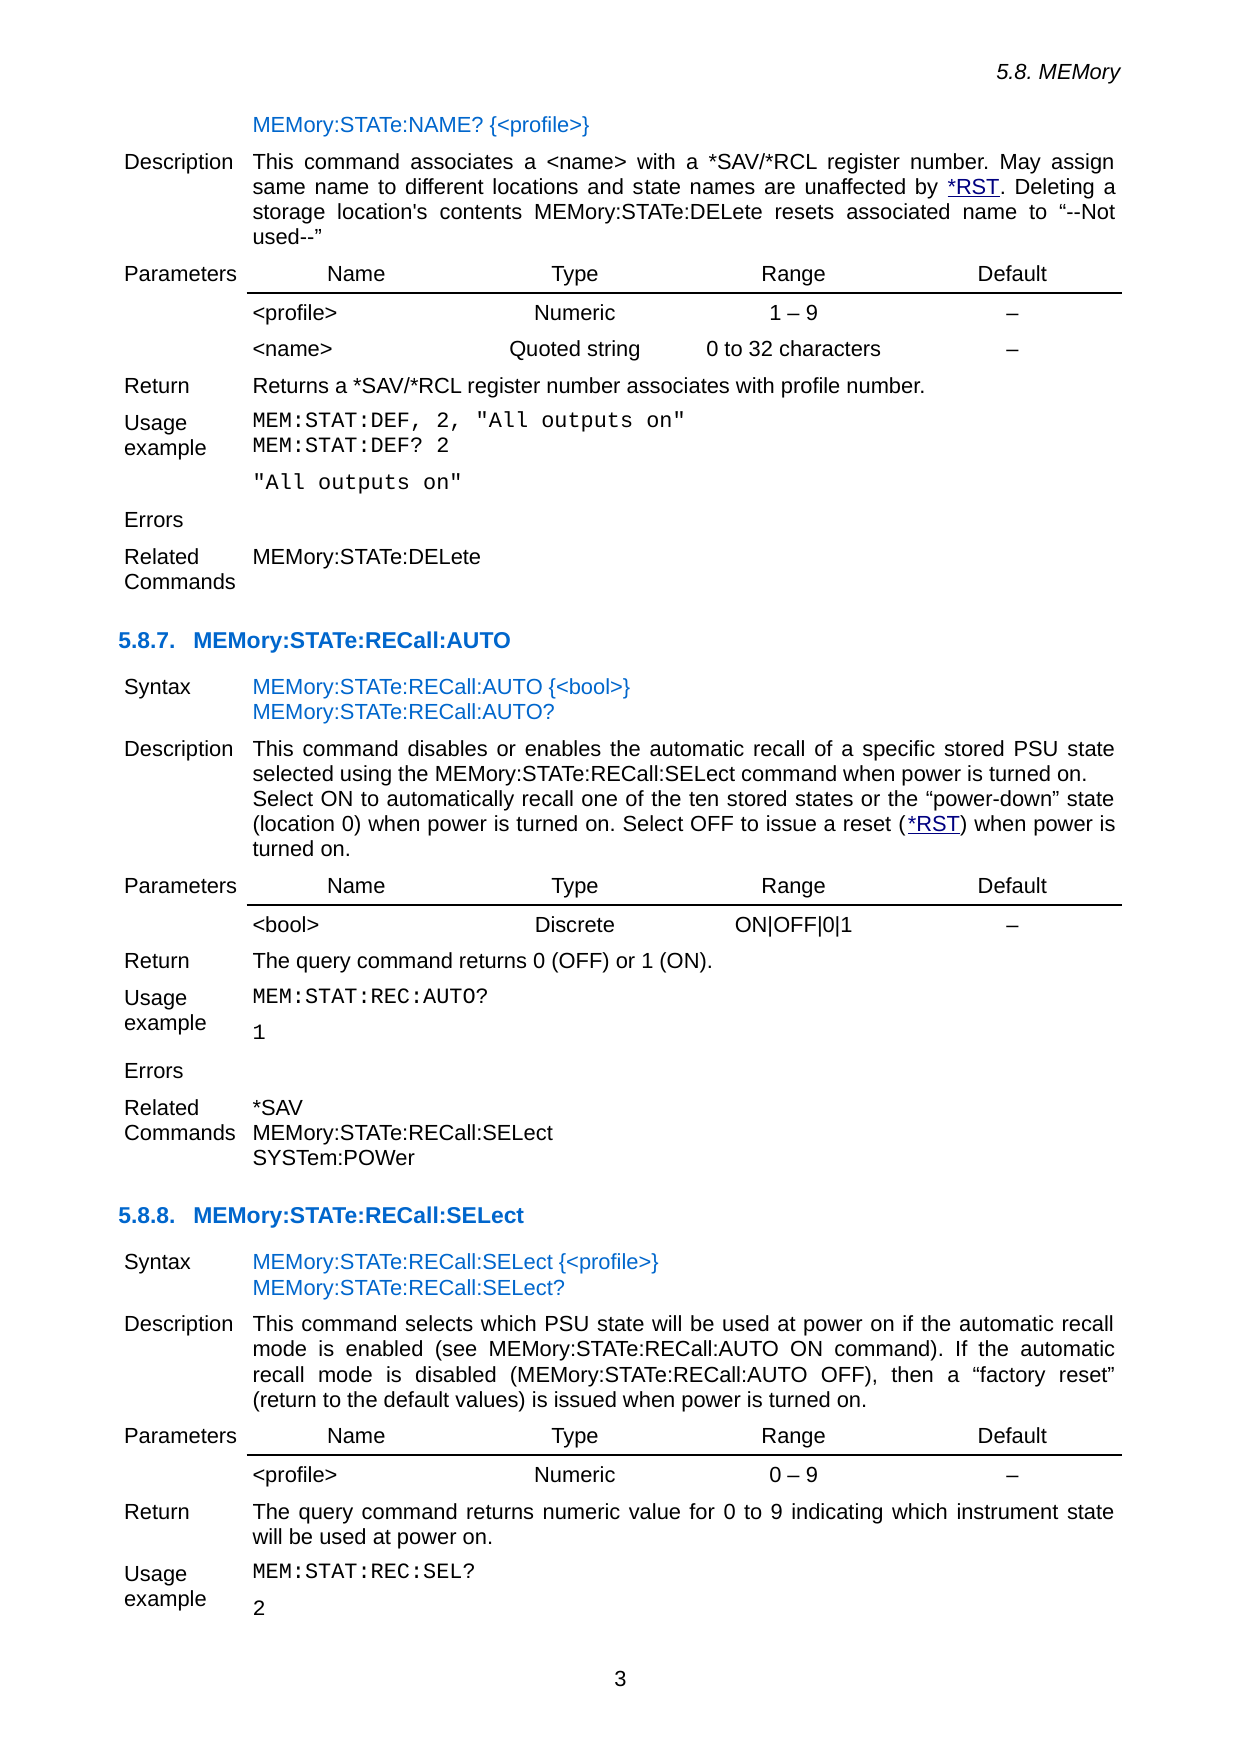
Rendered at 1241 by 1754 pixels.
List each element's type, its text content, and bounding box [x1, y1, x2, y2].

table_cell The query command returns 0 (OFF) or 1 (ON). [247, 943, 1122, 979]
table_cell Quoted string [465, 331, 684, 367]
table_cell MEM:STAT:REC:SEL? 2 [247, 1555, 1122, 1628]
table_cell Return [118, 367, 247, 404]
table_cell Parameters [118, 1418, 247, 1493]
table_cell Type [465, 255, 684, 292]
table_cell [247, 502, 1122, 538]
subtitle MEMory:STATe:RECall:SELect [118, 1202, 1122, 1229]
table_cell <profile> [247, 294, 465, 331]
table_cell – [903, 1456, 1122, 1493]
table_cell Numeric [465, 1456, 684, 1493]
table_cell Default [903, 867, 1122, 904]
table_cell Numeric [465, 294, 684, 331]
table_cell Name [247, 1418, 465, 1454]
table_cell Errors [118, 502, 247, 538]
table_cell The query command returns numeric value for 0 to 9 indicating which instrument state will be used at power on. [247, 1493, 1122, 1555]
table_header MEMory:STATe:RECall:AUTO {<bool>} MEMory:STATe:RECall:AUTO? [247, 668, 1122, 730]
table_cell Usage example [118, 404, 247, 502]
table_cell Description [118, 730, 247, 867]
table_cell Related Commands [118, 538, 247, 600]
table_cell <profile> [247, 1456, 465, 1493]
table_cell Default [903, 1418, 1122, 1454]
table_cell Discrete [465, 906, 684, 943]
table_header MEMory:STATe:NAME? {<profile>} [247, 106, 1122, 143]
table_cell Type [465, 1418, 684, 1454]
table_cell Range [684, 1418, 903, 1454]
table_cell Usage example [118, 979, 247, 1052]
table_cell Range [684, 867, 903, 904]
table_cell – [903, 294, 1122, 331]
table_cell Returns a *SAV/*RCL register number associates with profile number. [247, 367, 1122, 404]
table_cell Return [118, 1493, 247, 1555]
table_header MEMory:STATe:RECall:SELect {<profile>} MEMory:STATe:RECall:SELect? [247, 1244, 1122, 1305]
table_cell 0 to 32 characters [684, 331, 903, 367]
table_cell MEM:STAT:REC:AUTO? 1 [247, 979, 1122, 1052]
table_cell Usage example [118, 1555, 247, 1628]
table_cell Errors [118, 1052, 247, 1089]
table_cell Return [118, 943, 247, 979]
table_cell Parameters [118, 867, 247, 943]
table_cell <name> [247, 331, 465, 367]
table_cell 0 – 9 [684, 1456, 903, 1493]
table_cell 1 – 9 [684, 294, 903, 331]
table_cell Related Commands [118, 1089, 247, 1176]
table_cell [247, 1052, 1122, 1089]
table_cell Parameters [118, 255, 247, 367]
table_cell Range [684, 255, 903, 292]
table_cell Default [903, 255, 1122, 292]
table_cell ON|OFF|0|1 [684, 906, 903, 943]
table_cell This command selects which PSU state will be used at power on if the automatic recall mode is enabled (see MEMory:STATe:RECall:AUTO ON command). If the automatic recall mode is disabled (MEMory:STATe:RECall:AUTO OFF), then a “factory reset” (return to the default values) is issued when power is turned on. [247, 1305, 1122, 1418]
table_cell This command associates a <name> with a *SAV/*RCL register number. May assign same name to different locations and state names are unaffected by *RST. Deleting a storage location's contents MEMory:STATe:DELete resets associated name to “--Not used--” [247, 143, 1122, 255]
table_cell Type [465, 867, 684, 904]
subtitle MEMory:STATe:RECall:AUTO [118, 627, 1122, 653]
table_header [118, 106, 247, 143]
table_cell – [903, 906, 1122, 943]
table_cell <bool> [247, 906, 465, 943]
table_cell – [903, 331, 1122, 367]
table_cell This command disables or enables the automatic recall of a specific stored PSU state selected using the MEMory:STATe:RECall:SELect command when power is turned on. Select ON to automatically recall one of the ten stored states or the “power-down” state (location 0) when power is turned on. Select OFF to issue a reset (*RST) when power is turned on. [247, 730, 1122, 867]
table_header Syntax [118, 1244, 247, 1305]
table_cell MEMory:STATe:DELete [247, 538, 1122, 600]
table_cell MEM:STAT:DEF, 2, "All outputs on" MEM:STAT:DEF? 2 "All outputs on" [247, 404, 1122, 502]
table_cell Name [247, 255, 465, 292]
table_cell *SAV MEMory:STATe:RECall:SELect SYSTem:POWer [247, 1089, 1122, 1176]
table_cell Name [247, 867, 465, 904]
table_header Syntax [118, 668, 247, 730]
table_cell Description [118, 1305, 247, 1418]
table_cell Description [118, 143, 247, 255]
